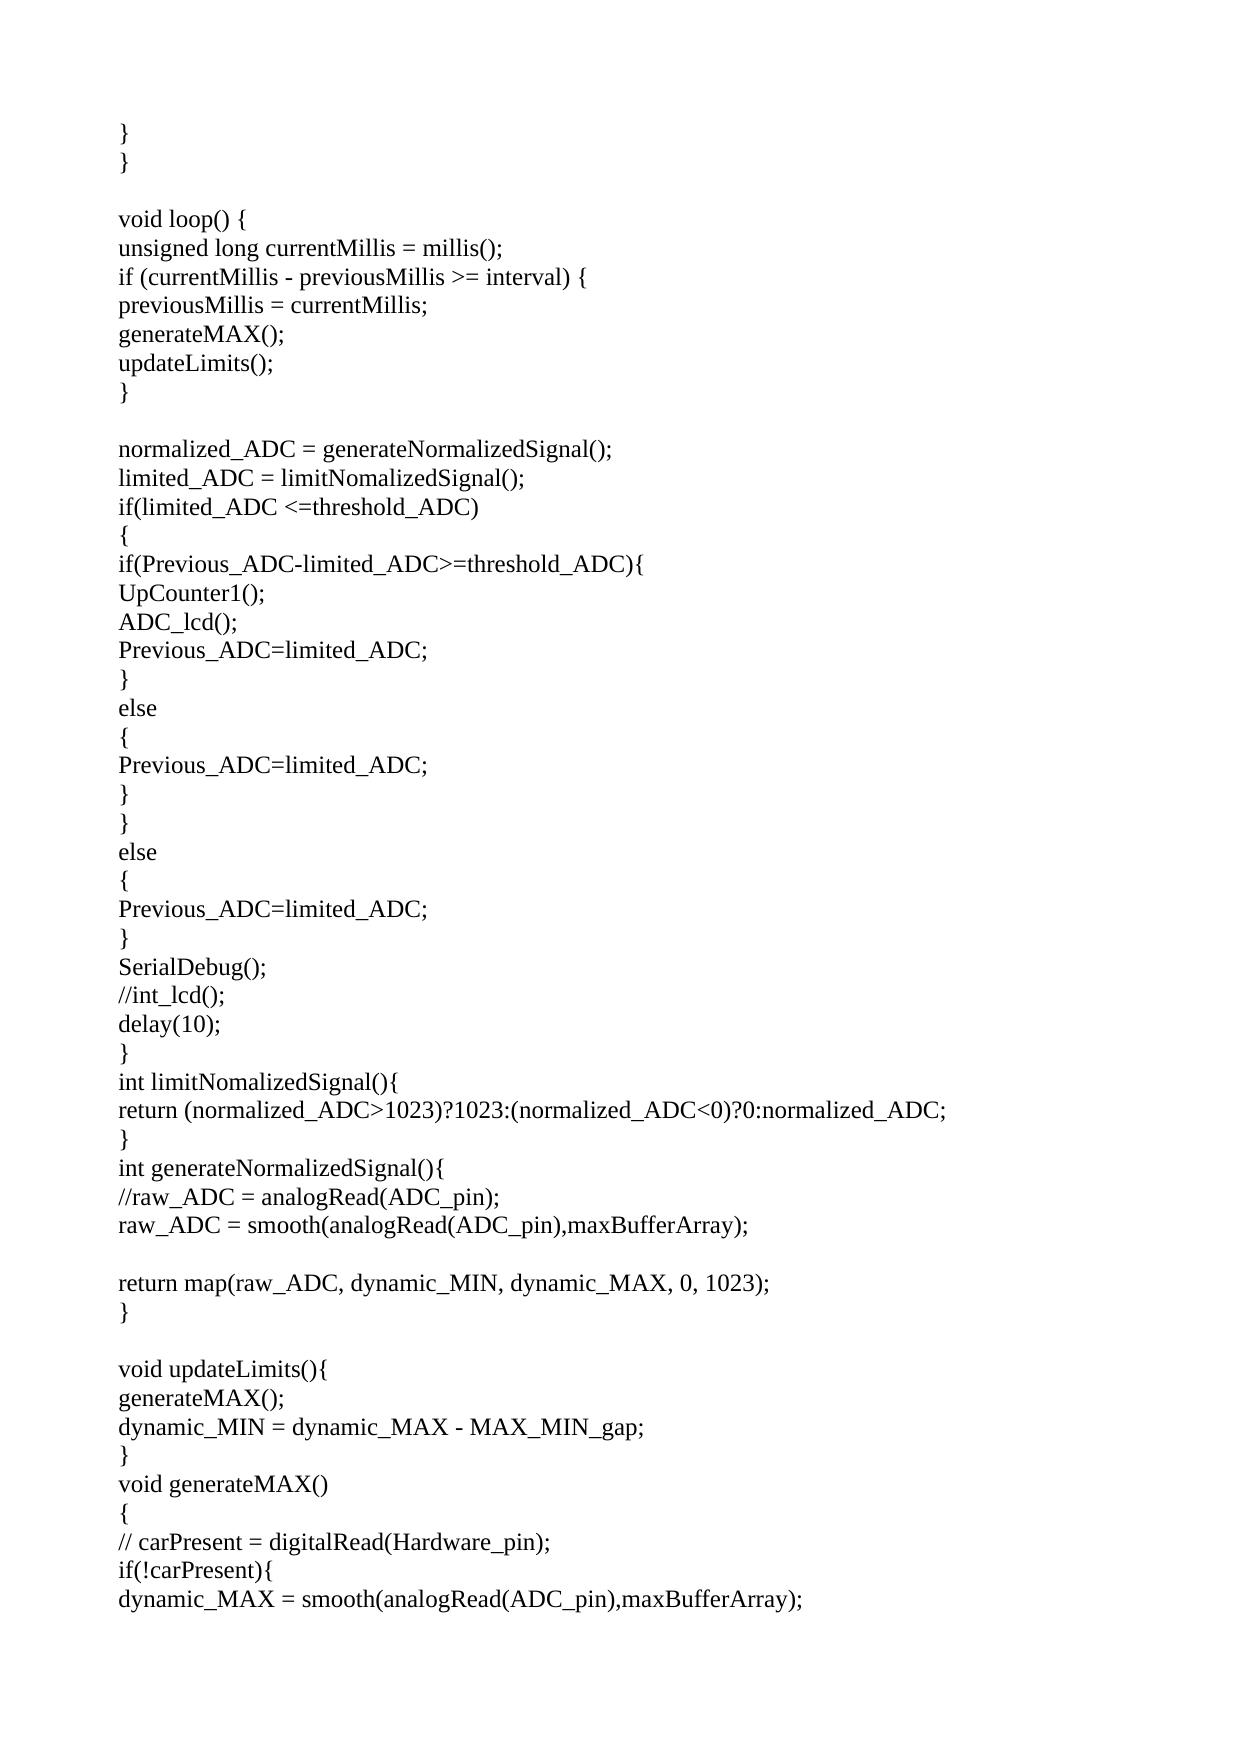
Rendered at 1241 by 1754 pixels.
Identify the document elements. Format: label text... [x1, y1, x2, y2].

text } [118, 1038, 1122, 1067]
text Previous_ADC=limited_ADC; [118, 894, 1122, 923]
text { [118, 722, 1122, 751]
text UpCounter1(); [118, 578, 1122, 607]
text previousMillis = currentMillis; [118, 291, 1122, 319]
text return map(raw_ADC, dynamic_MIN, dynamic_MAX, 0, 1023); [118, 1268, 1122, 1297]
text //raw_ADC = analogRead(ADC_pin); [118, 1182, 1122, 1211]
text } [118, 1124, 1122, 1153]
text Previous_ADC=limited_ADC; [118, 636, 1122, 664]
text //int_lcd(); [118, 981, 1122, 1009]
text } [118, 808, 1122, 837]
text dynamic_MIN = dynamic_MAX - MAX_MIN_gap; [118, 1412, 1122, 1441]
text limited_ADC = limitNomalizedSignal(); [118, 463, 1122, 492]
text if(!carPresent){ [118, 1556, 1122, 1584]
text } [118, 118, 1122, 147]
text } [118, 923, 1122, 952]
text generateMAX(); [118, 1383, 1122, 1412]
text void updateLimits(){ [118, 1354, 1122, 1383]
text int generateNormalizedSignal(){ [118, 1153, 1122, 1182]
text Previous_ADC=limited_ADC; [118, 751, 1122, 779]
text else [118, 693, 1122, 722]
text if(Previous_ADC-limited_ADC>=threshold_ADC){ [118, 549, 1122, 578]
text void generateMAX() [118, 1469, 1122, 1498]
text } [118, 377, 1122, 406]
text } [118, 664, 1122, 693]
text { [118, 866, 1122, 894]
text } [118, 147, 1122, 176]
text updateLimits(); [118, 348, 1122, 377]
text if (currentMillis - previousMillis >= interval) { [118, 262, 1122, 291]
text delay(10); [118, 1009, 1122, 1038]
text if(limited_ADC <=threshold_ADC) [118, 492, 1122, 521]
text dynamic_MAX = smooth(analogRead(ADC_pin),maxBufferArray); [118, 1584, 1122, 1613]
text normalized_ADC = generateNormalizedSignal(); [118, 434, 1122, 463]
text } [118, 1297, 1122, 1326]
text return (normalized_ADC>1023)?1023:(normalized_ADC<0)?0:normalized_ADC; [118, 1096, 1122, 1124]
text } [118, 1441, 1122, 1469]
text SerialDebug(); [118, 952, 1122, 981]
text unsigned long currentMillis = millis(); [118, 233, 1122, 262]
text } [118, 779, 1122, 808]
text generateMAX(); [118, 319, 1122, 348]
text { [118, 1498, 1122, 1527]
text // carPresent = digitalRead(Hardware_pin); [118, 1527, 1122, 1556]
text else [118, 837, 1122, 866]
text void loop() { [118, 204, 1122, 233]
text raw_ADC = smooth(analogRead(ADC_pin),maxBufferArray); [118, 1211, 1122, 1239]
text ADC_lcd(); [118, 607, 1122, 636]
text int limitNomalizedSignal(){ [118, 1067, 1122, 1096]
text { [118, 521, 1122, 549]
